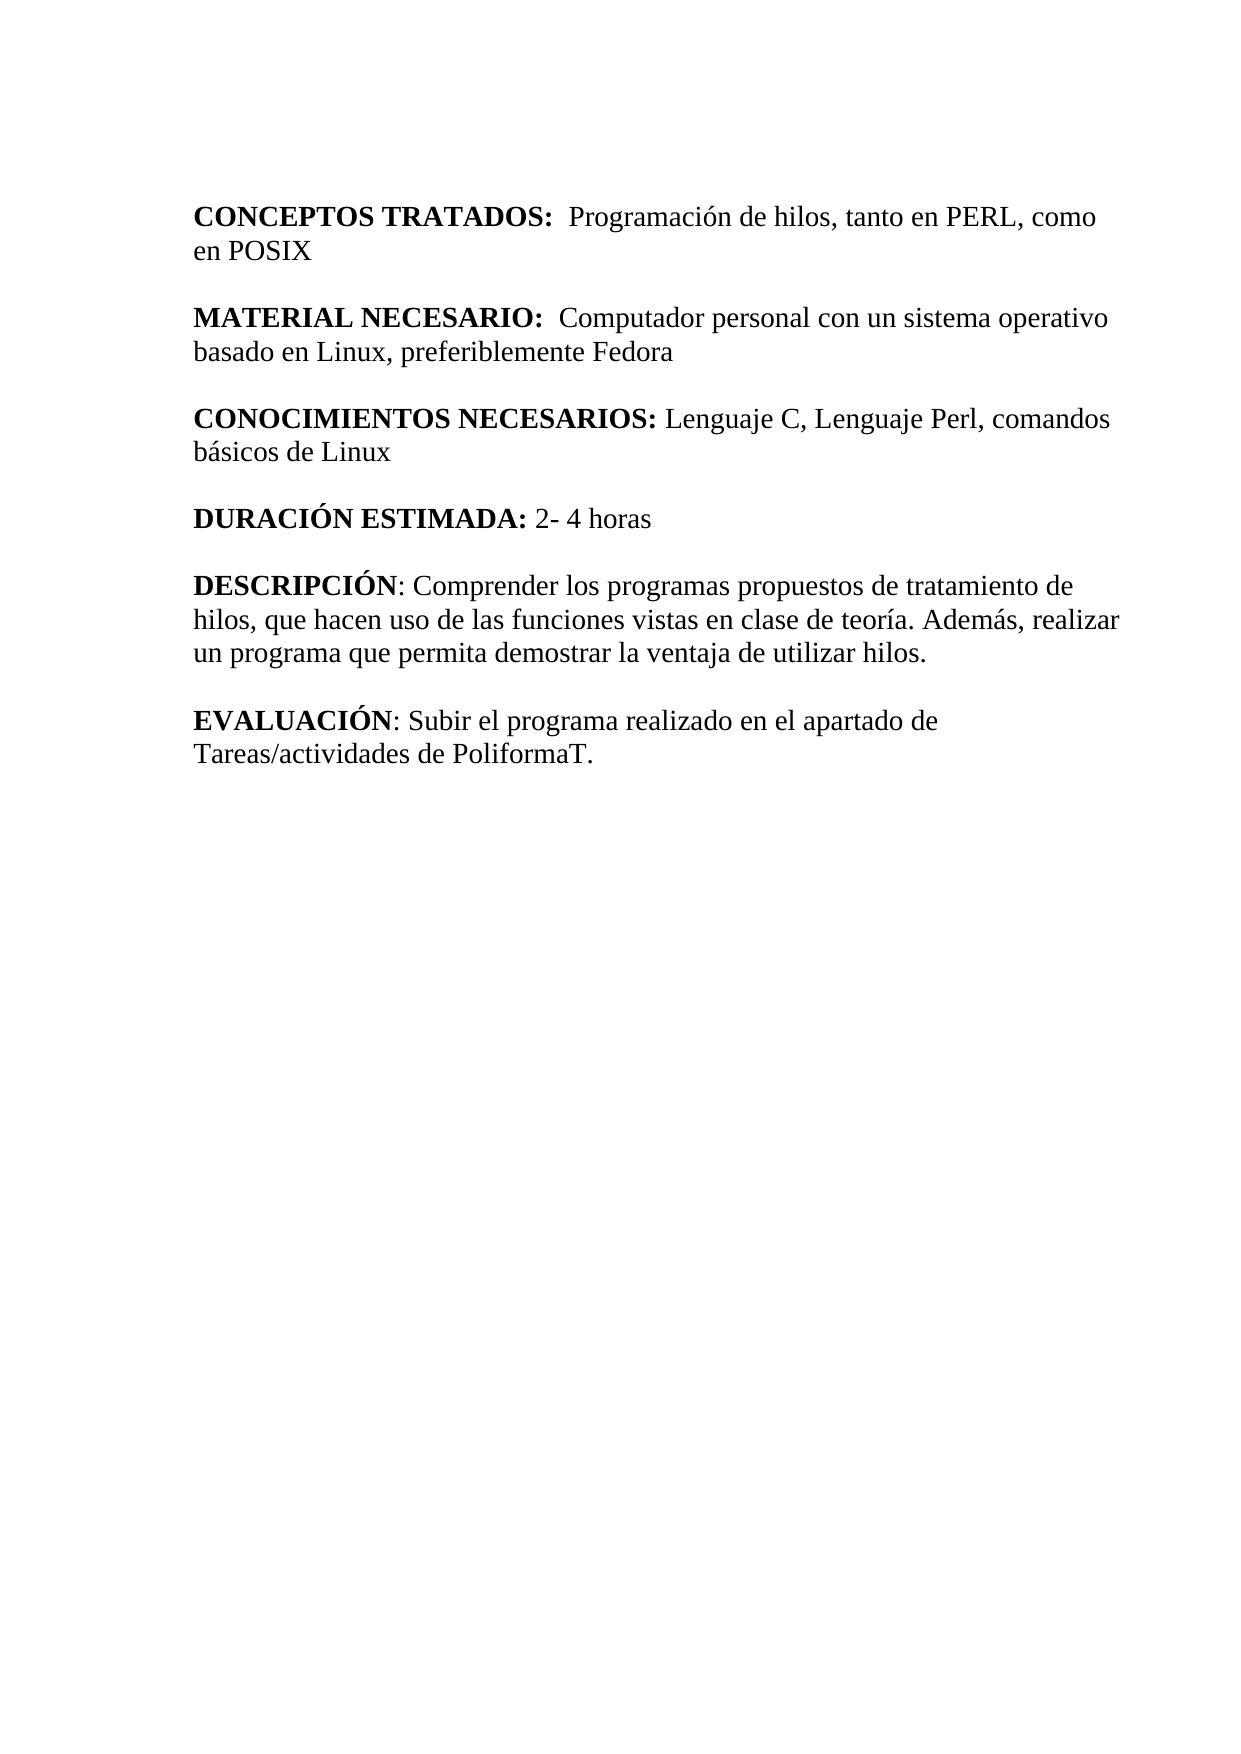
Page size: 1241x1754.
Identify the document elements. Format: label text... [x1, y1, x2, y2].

list DESCRIPCIÓN: Comprender los programas propuestos de tratamiento de hilos, que hacen uso de las funciones vistas en clase de teoría. Además, realizar un programa que permita demostrar la ventaja de utilizar hilos. [156, 568, 1122, 669]
list DURACIÓN ESTIMADA: 2- 4 horas [156, 501, 1122, 535]
list MATERIAL NECESARIO: Computador personal con un sistema operativo basado en Linux, preferiblemente Fedora [156, 300, 1122, 367]
list CONCEPTOS TRATADOS: Programación de hilos, tanto en PERL, como en POSIX [156, 199, 1122, 267]
list CONOCIMIENTOS NECESARIOS: Lenguaje C, Lenguaje Perl, comandos básicos de Linux [156, 401, 1122, 468]
list EVALUACIÓN: Subir el programa realizado en el apartado de Tareas/actividades de PoliformaT. [156, 703, 1122, 770]
